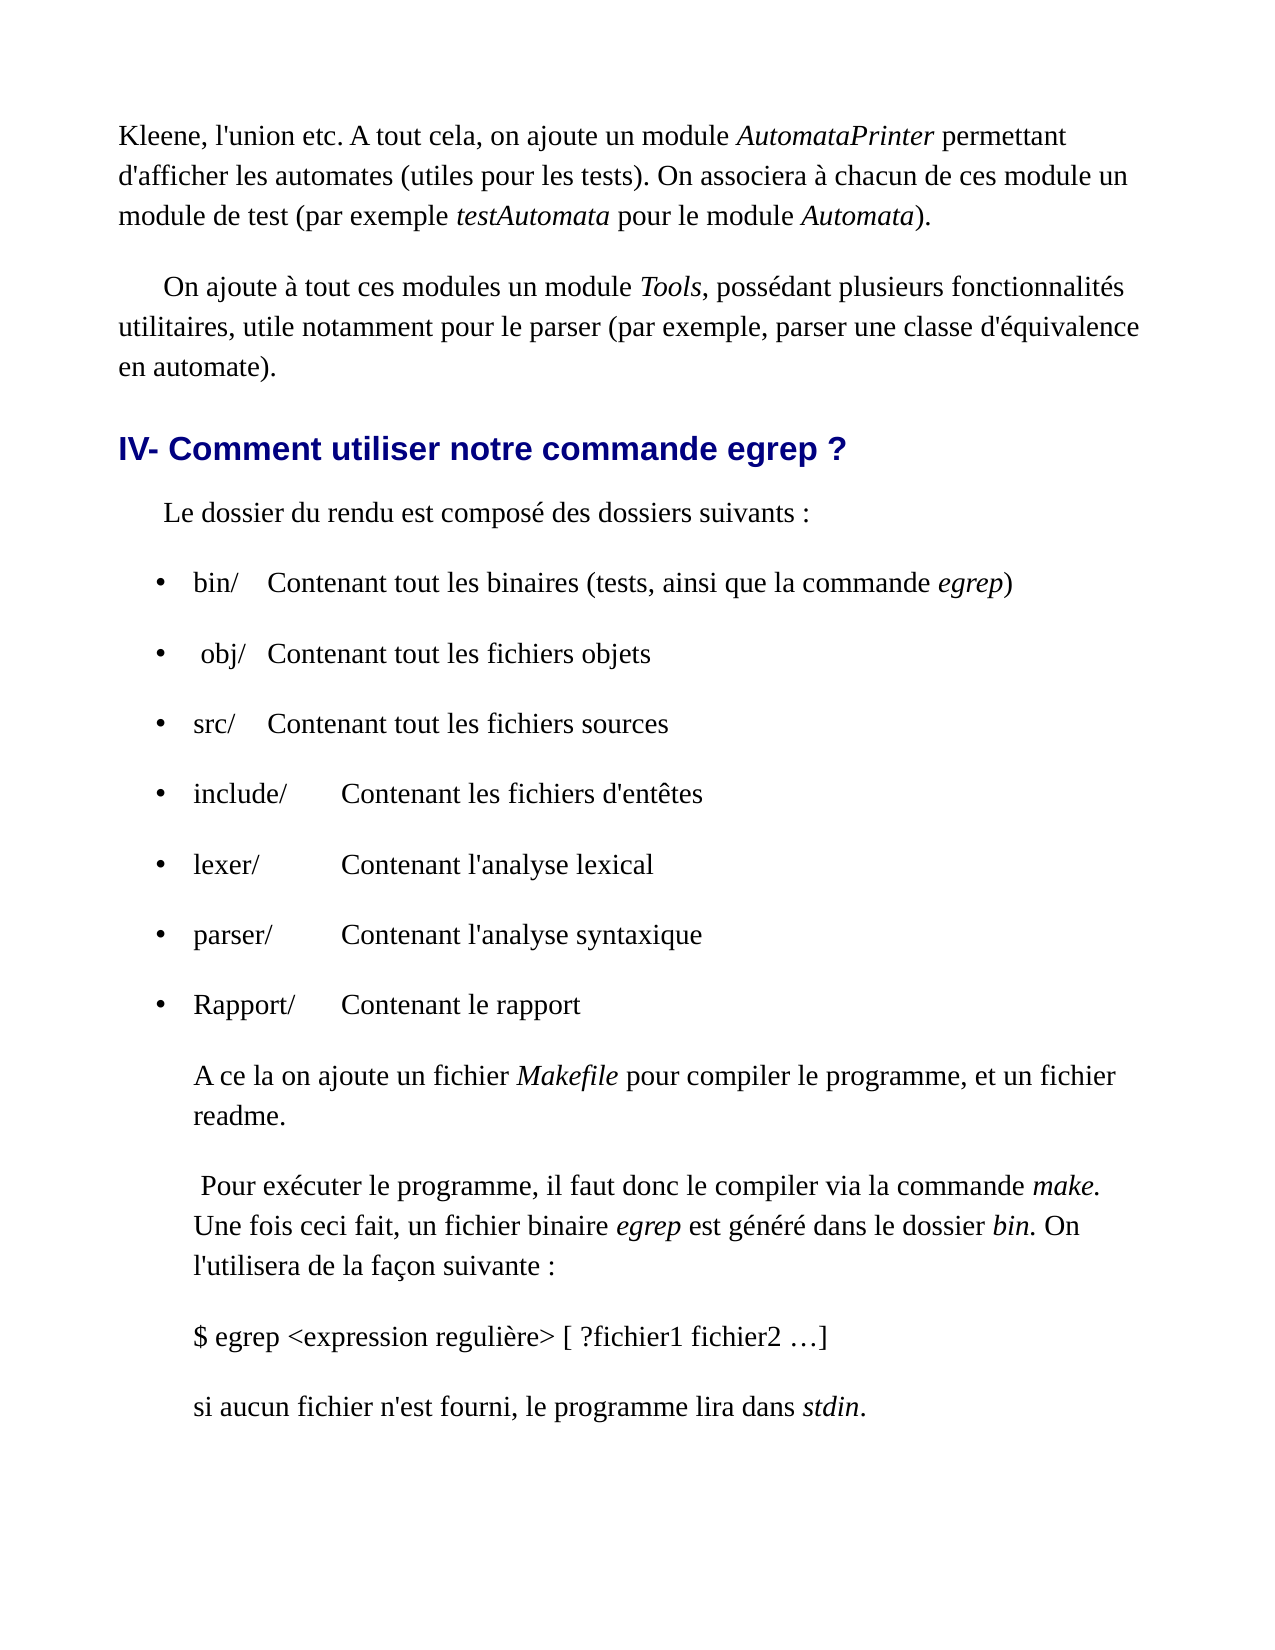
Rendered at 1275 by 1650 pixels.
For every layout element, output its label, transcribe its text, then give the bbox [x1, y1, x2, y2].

list $ egrep <expression regulière> [ ?fichier1 fichier2 …] [156, 1319, 1157, 1352]
list obj/ Contenant tout les fichiers objets [156, 636, 1157, 669]
list Rapport/ Contenant le rapport [156, 987, 1157, 1021]
list si aucun fichier n'est fourni, le programme lira dans stdin. [156, 1389, 1157, 1422]
subtitle IV- Comment utiliser notre commande egrep ? [118, 429, 1157, 468]
list bin/ Contenant tout les binaires (tests, ainsi que la commande egrep) [156, 566, 1157, 599]
list Pour exécuter le programme, il faut donc le compiler via la commande make. Une fois ceci fait, un fichier binaire egrep est généré dans le dossier bin. On l'utilisera de la façon suivante : [156, 1168, 1157, 1282]
list src/ Contenant tout les fichiers sources [156, 706, 1157, 740]
list include/ Contenant les fichiers d'entêtes [156, 776, 1157, 810]
list lexer/ Contenant l'analyse lexical [156, 847, 1157, 880]
text Le dossier du rendu est composé des dossiers suivants : [118, 495, 1157, 529]
text Kleene, l'union etc. A tout cela, on ajoute un module AutomataPrinter permettant d'afficher les automates (utiles pour les tests). On associera à chacun de ces module un module de test (par exemple testAutomata pour le module Automata). [118, 118, 1157, 232]
text On ajoute à tout ces modules un module Tools, possédant plusieurs fonctionnalités utilitaires, utile notamment pour le parser (par exemple, parser une classe d'équivalence en automate). [118, 269, 1157, 383]
list A ce la on ajoute un fichier Makefile pour compiler le programme, et un fichier readme. [156, 1058, 1157, 1131]
list parser/ Contenant l'analyse syntaxique [156, 917, 1157, 951]
